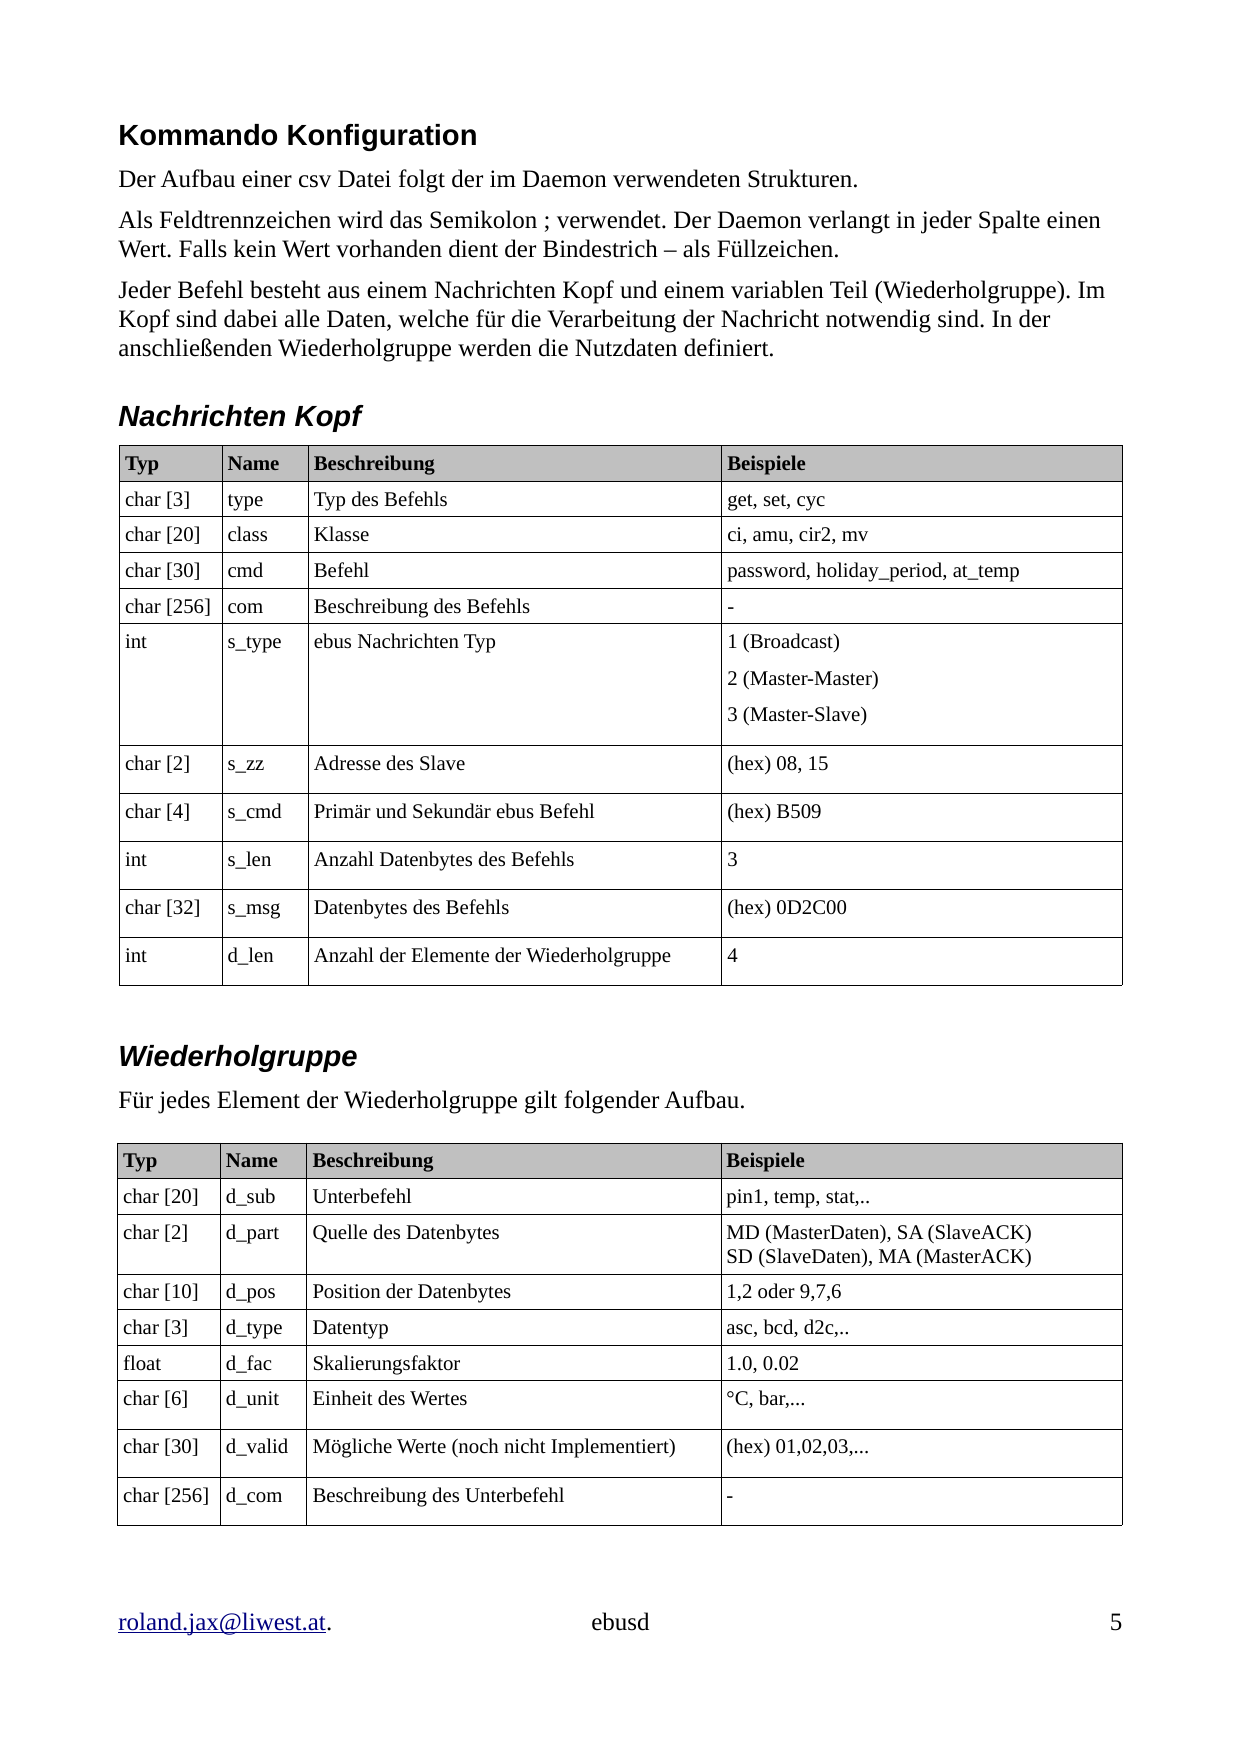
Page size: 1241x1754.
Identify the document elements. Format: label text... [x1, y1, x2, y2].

table_header Typ [118, 1144, 220, 1178]
table_cell class [223, 517, 308, 552]
table_cell password, holiday_period, at_temp [722, 553, 1122, 588]
table_cell Datentyp [307, 1310, 721, 1345]
subtitle Nachrichten Kopf [118, 399, 1122, 433]
text Jeder Befehl besteht aus einem Nachrichten Kopf und einem variablen Teil (Wiederholgruppe). Im Kopf sind dabei alle Daten, welche für die Verarbeitung der Nachricht notwendig sind. In der anschließenden Wiederholgruppe werden die Nutzdaten definiert. [118, 275, 1122, 362]
table_cell d_valid [221, 1430, 306, 1477]
table_cell s_len [223, 842, 308, 889]
table_cell asc, bcd, d2c,.. [722, 1310, 1122, 1345]
table_cell get, set, cyc [722, 482, 1122, 516]
table_cell Beschreibung des Befehls [309, 589, 721, 623]
table_cell d_type [221, 1310, 306, 1345]
table_cell float [118, 1346, 220, 1380]
table_header Beschreibung [307, 1144, 721, 1178]
table_cell Anzahl Datenbytes des Befehls [309, 842, 721, 889]
table_cell d_len [223, 938, 308, 985]
table_cell s_msg [223, 890, 308, 937]
table_cell d_pos [221, 1275, 306, 1309]
text Für jedes Element der Wiederholgruppe gilt folgender Aufbau. [118, 1085, 1122, 1114]
table_header Beispiele [722, 446, 1122, 481]
table_cell - [722, 589, 1122, 623]
table_cell Primär und Sekundär ebus Befehl [309, 794, 721, 841]
table_cell (hex) 01,02,03,... [722, 1430, 1122, 1477]
table_cell char [4] [120, 794, 222, 841]
table_cell char [3] [120, 482, 222, 516]
table_cell char [6] [118, 1381, 220, 1428]
table_header Name [223, 446, 308, 481]
table_cell Position der Datenbytes [307, 1275, 721, 1309]
subtitle Kommando Konfiguration [118, 118, 1122, 152]
table_cell d_com [221, 1478, 306, 1525]
table_cell d_fac [221, 1346, 306, 1380]
table_cell int [120, 624, 222, 744]
table_cell char [32] [120, 890, 222, 937]
table_cell Adresse des Slave [309, 746, 721, 793]
table_cell Unterbefehl [307, 1179, 721, 1214]
table_cell char [2] [120, 746, 222, 793]
table_cell s_type [223, 624, 308, 744]
table_cell Typ des Befehls [309, 482, 721, 516]
table_cell s_cmd [223, 794, 308, 841]
table_cell 1,2 oder 9,7,6 [722, 1275, 1122, 1309]
table_cell s_zz [223, 746, 308, 793]
table_cell Klasse [309, 517, 721, 552]
table_header Beispiele [722, 1144, 1122, 1178]
table_cell (hex) 08, 15 [722, 746, 1122, 793]
table_cell char [30] [120, 553, 222, 588]
table_cell (hex) 0D2C00 [722, 890, 1122, 937]
table_cell char [3] [118, 1310, 220, 1345]
table_cell Befehl [309, 553, 721, 588]
text Als Feldtrennzeichen wird das Semikolon ; verwendet. Der Daemon verlangt in jeder Spalte einen Wert. Falls kein Wert vorhanden dient der Bindestrich – als Füllzeichen. [118, 205, 1122, 263]
table_cell pin1, temp, stat,.. [722, 1179, 1122, 1214]
table_cell Quelle des Datenbytes [307, 1215, 721, 1273]
table_cell °C, bar,... [722, 1381, 1122, 1428]
table_cell char [30] [118, 1430, 220, 1477]
table_cell char [20] [120, 517, 222, 552]
table_cell MD (MasterDaten), SA (SlaveACK) SD (SlaveDaten), MA (MasterACK) [722, 1215, 1122, 1273]
table_cell Beschreibung des Unterbefehl [307, 1478, 721, 1525]
table_cell d_sub [221, 1179, 306, 1214]
table_cell char [20] [118, 1179, 220, 1214]
table_cell ci, amu, cir2, mv [722, 517, 1122, 552]
table_cell int [120, 938, 222, 985]
table_cell 1.0, 0.02 [722, 1346, 1122, 1380]
table_header Typ [120, 446, 222, 481]
table_cell char [256] [118, 1478, 220, 1525]
table_cell (hex) B509 [722, 794, 1122, 841]
table_cell Skalierungsfaktor [307, 1346, 721, 1380]
table_cell Datenbytes des Befehls [309, 890, 721, 937]
table_cell 4 [722, 938, 1122, 985]
table_cell Einheit des Wertes [307, 1381, 721, 1428]
table_header Beschreibung [309, 446, 721, 481]
table_header Name [221, 1144, 306, 1178]
subtitle Wiederholgruppe [118, 1039, 1122, 1073]
table_cell int [120, 842, 222, 889]
table_cell cmd [223, 553, 308, 588]
text Der Aufbau einer csv Datei folgt der im Daemon verwendeten Strukturen. [118, 164, 1122, 193]
table_cell char [2] [118, 1215, 220, 1273]
table_cell d_part [221, 1215, 306, 1273]
table_cell 1 (Broadcast) 2 (Master-Master) 3 (Master-Slave) [722, 624, 1122, 744]
table_cell Anzahl der Elemente der Wiederholgruppe [309, 938, 721, 985]
table_cell d_unit [221, 1381, 306, 1428]
table_cell char [10] [118, 1275, 220, 1309]
table_cell char [256] [120, 589, 222, 623]
table_cell type [223, 482, 308, 516]
table_cell 3 [722, 842, 1122, 889]
table_cell com [223, 589, 308, 623]
table_cell Mögliche Werte (noch nicht Implementiert) [307, 1430, 721, 1477]
table_cell ebus Nachrichten Typ [309, 624, 721, 744]
table_cell - [722, 1478, 1122, 1525]
